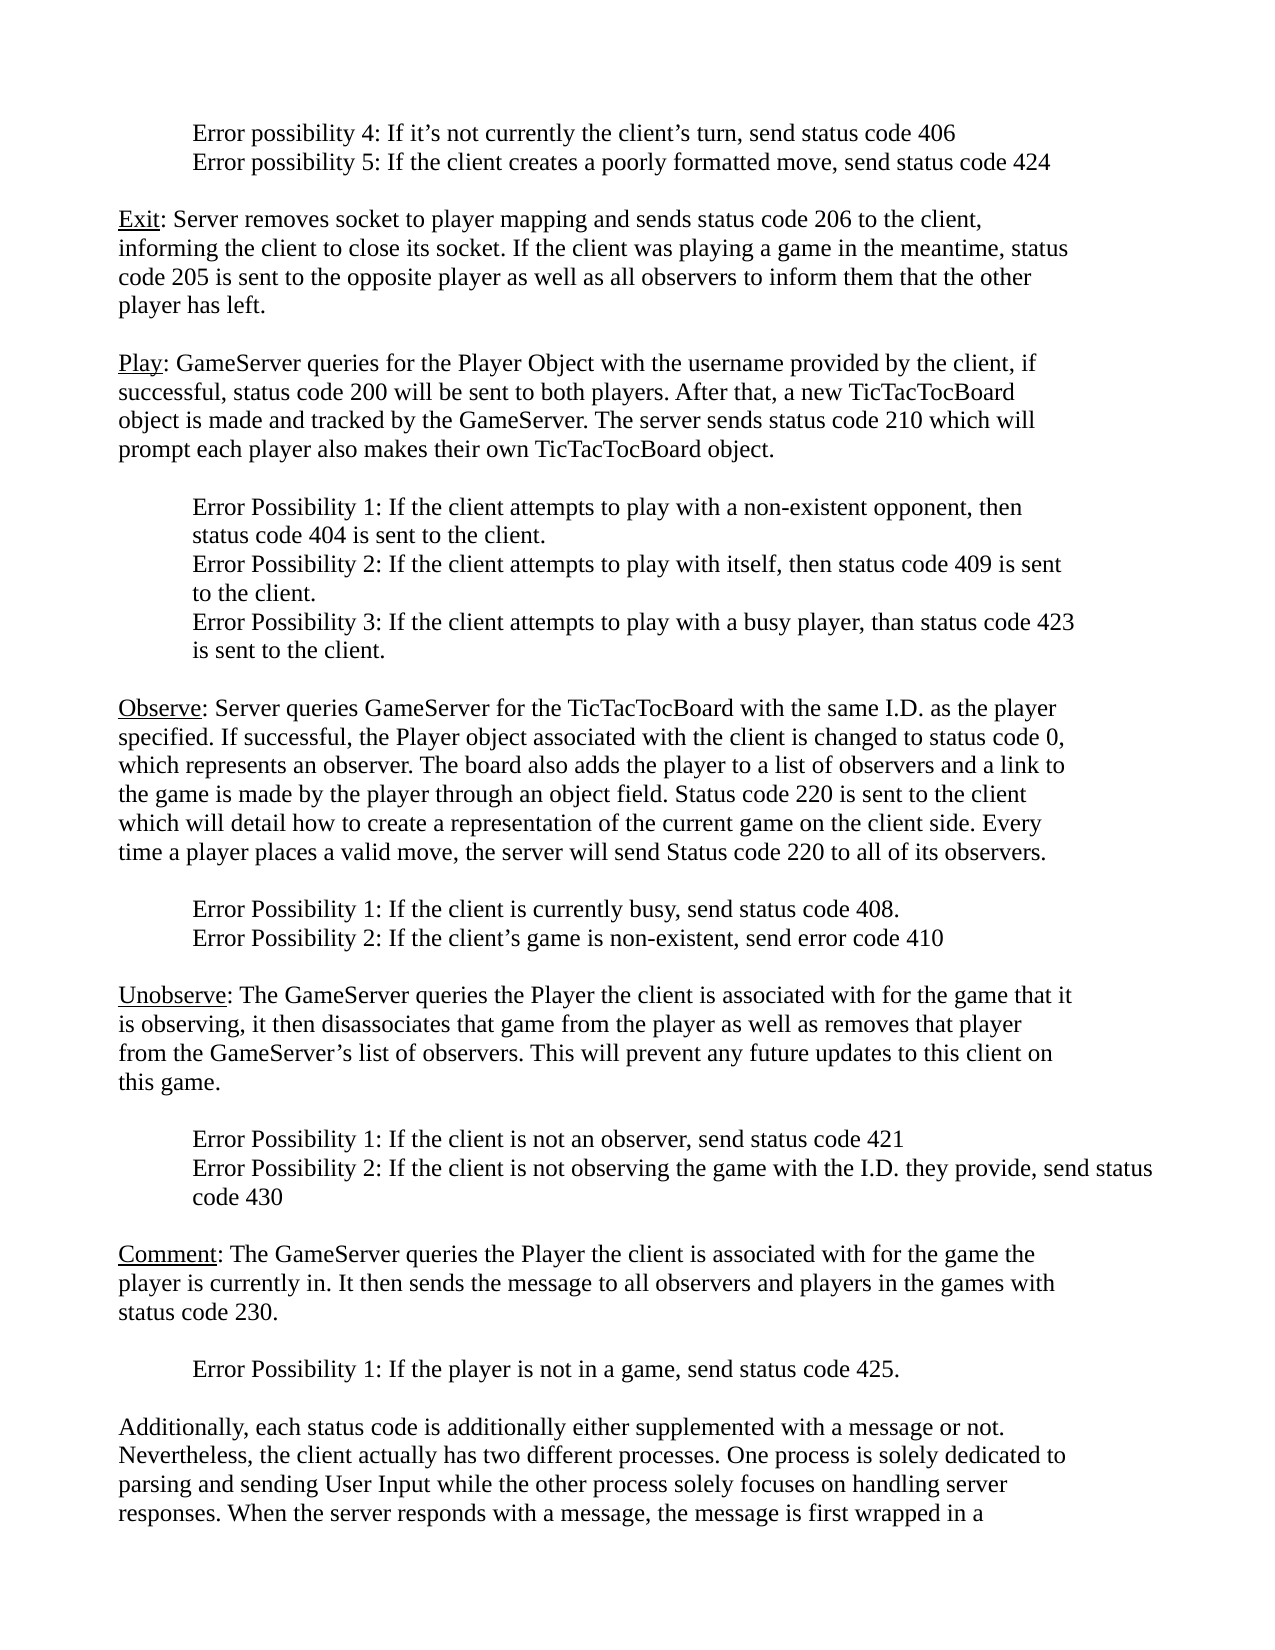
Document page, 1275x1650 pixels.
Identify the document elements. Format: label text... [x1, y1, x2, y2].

text prompt each player also makes their own TicTacTocBoard object. [118, 434, 1157, 463]
text is sent to the client. [118, 636, 1157, 664]
text object is made and tracked by the GameServer. The server sends status code 210 which will [118, 406, 1157, 434]
text from the GameServer’s list of observers. This will prevent any future updates to this client on [118, 1038, 1157, 1067]
text parsing and sending User Input while the other process solely focuses on handling server [118, 1469, 1157, 1498]
text which represents an observer. The board also adds the player to a list of observers and a link to [118, 751, 1157, 779]
text Error Possibility 3: If the client attempts to play with a busy player, than status code 423 [118, 607, 1157, 636]
text Error Possibility 1: If the client is not an observer, send status code 421 [118, 1124, 1157, 1153]
text player has left. [118, 291, 1157, 319]
text Error possibility 4: If it’s not currently the client’s turn, send status code 406 [118, 118, 1157, 147]
text the game is made by the player through an object field. Status code 220 is sent to the client [118, 779, 1157, 808]
text Error possibility 5: If the client creates a poorly formatted move, send status code 424 [118, 147, 1157, 176]
text Error Possibility 2: If the client attempts to play with itself, then status code 409 is sent [118, 549, 1157, 578]
text Error Possibility 2: If the client’s game is non-existent, send error code 410 [118, 923, 1157, 952]
text time a player places a valid move, the server will send Status code 220 to all of its observers. [118, 837, 1157, 866]
text Error Possibility 1: If the client attempts to play with a non-existent opponent, then [118, 492, 1157, 521]
text responses. When the server responds with a message, the message is first wrapped in a [118, 1498, 1157, 1527]
text this game. [118, 1067, 1157, 1096]
text Comment: The GameServer queries the Player the client is associated with for the game the [118, 1239, 1157, 1268]
text Observe: Server queries GameServer for the TicTacTocBoard with the same I.D. as the player [118, 693, 1157, 722]
text Error Possibility 1: If the player is not in a game, send status code 425. [118, 1354, 1157, 1383]
text Error Possibility 1: If the client is currently busy, send status code 408. [118, 894, 1157, 923]
text player is currently in. It then sends the message to all observers and players in the games with [118, 1268, 1157, 1297]
text which will detail how to create a representation of the current game on the client side. Every [118, 808, 1157, 837]
text is observing, it then disassociates that game from the player as well as removes that player [118, 1009, 1157, 1038]
text Unobserve: The GameServer queries the Player the client is associated with for the game that it [118, 981, 1157, 1009]
text to the client. [118, 578, 1157, 607]
text Nevertheless, the client actually has two different processes. One process is solely dedicated to [118, 1441, 1157, 1469]
text status code 404 is sent to the client. [118, 521, 1157, 549]
text code 205 is sent to the opposite player as well as all observers to inform them that the other [118, 262, 1157, 291]
text specified. If successful, the Player object associated with the client is changed to status code 0, [118, 722, 1157, 751]
text Play: GameServer queries for the Player Object with the username provided by the client, if [118, 348, 1157, 377]
text Error Possibility 2: If the client is not observing the game with the I.D. they provide, send status code 430 [118, 1153, 1157, 1211]
text Exit: Server removes socket to player mapping and sends status code 206 to the client, [118, 204, 1157, 233]
text successful, status code 200 will be sent to both players. After that, a new TicTacTocBoard [118, 377, 1157, 406]
text Additionally, each status code is additionally either supplemented with a message or not. [118, 1412, 1157, 1441]
text status code 230. [118, 1297, 1157, 1326]
text informing the client to close its socket. If the client was playing a game in the meantime, status [118, 233, 1157, 262]
